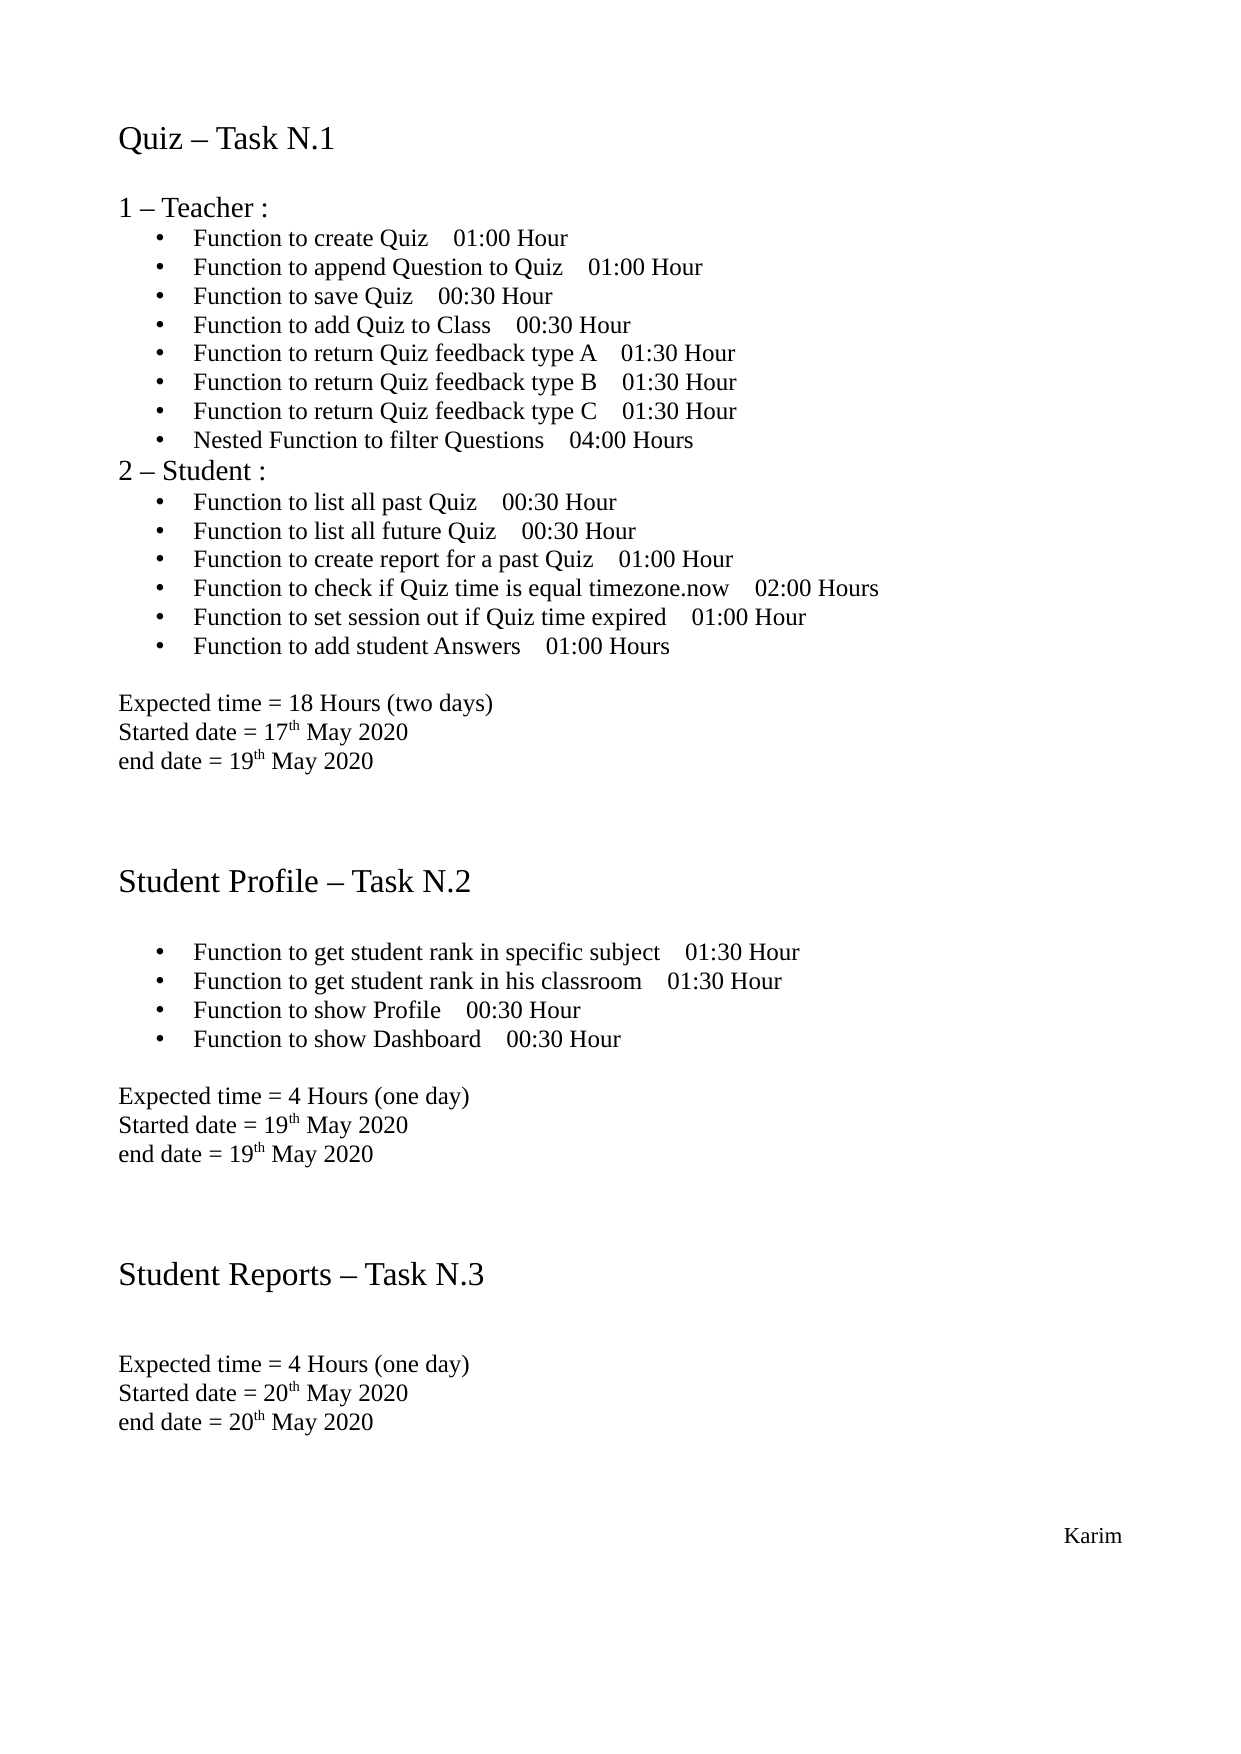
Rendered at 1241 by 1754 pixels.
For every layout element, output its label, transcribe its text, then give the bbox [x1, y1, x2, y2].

list Function to return Quiz feedback type A 01:30 Hour [156, 338, 1122, 367]
list Function to save Quiz 00:30 Hour [156, 281, 1122, 310]
list Function to get student rank in his classroom 01:30 Hour [156, 966, 1122, 995]
text Student Reports – Task N.3 [118, 1254, 1122, 1292]
list Function to return Quiz feedback type C 01:30 Hour [156, 396, 1122, 425]
text 2 – Student : [118, 453, 1122, 487]
text Student Profile – Task N.2 [118, 861, 1122, 899]
text end date = 19th May 2020 [118, 1139, 1122, 1167]
text Started date = 20th May 2020 [118, 1378, 1122, 1407]
list Function to add Quiz to Class 00:30 Hour [156, 310, 1122, 338]
text Quiz – Task N.1 [118, 118, 1122, 156]
list Function to get student rank in specific subject 01:30 Hour [156, 937, 1122, 966]
list Nested Function to filter Questions 04:00 Hours [156, 425, 1122, 453]
list Function to append Question to Quiz 01:00 Hour [156, 252, 1122, 281]
text 1 – Teacher : [118, 190, 1122, 223]
list Function to show Dashboard 00:30 Hour [156, 1024, 1122, 1052]
text Started date = 17th May 2020 [118, 717, 1122, 746]
list Function to create report for a past Quiz 01:00 Hour [156, 544, 1122, 573]
list Function to return Quiz feedback type B 01:30 Hour [156, 367, 1122, 396]
text Started date = 19th May 2020 [118, 1110, 1122, 1139]
list Function to check if Quiz time is equal timezone.now 02:00 Hours [156, 573, 1122, 602]
list Function to set session out if Quiz time expired 01:00 Hour [156, 602, 1122, 631]
text end date = 20th May 2020 [118, 1407, 1122, 1436]
list Function to list all past Quiz 00:30 Hour [156, 487, 1122, 516]
text Expected time = 4 Hours (one day) [118, 1349, 1122, 1378]
list Function to add student Answers 01:00 Hours [156, 631, 1122, 659]
text Expected time = 18 Hours (two days) [118, 688, 1122, 717]
list Function to show Profile 00:30 Hour [156, 995, 1122, 1024]
list Function to list all future Quiz 00:30 Hour [156, 516, 1122, 544]
text Karim [118, 1522, 1122, 1548]
list Function to create Quiz 01:00 Hour [156, 223, 1122, 252]
text Expected time = 4 Hours (one day) [118, 1081, 1122, 1110]
text end date = 19th May 2020 [118, 746, 1122, 774]
